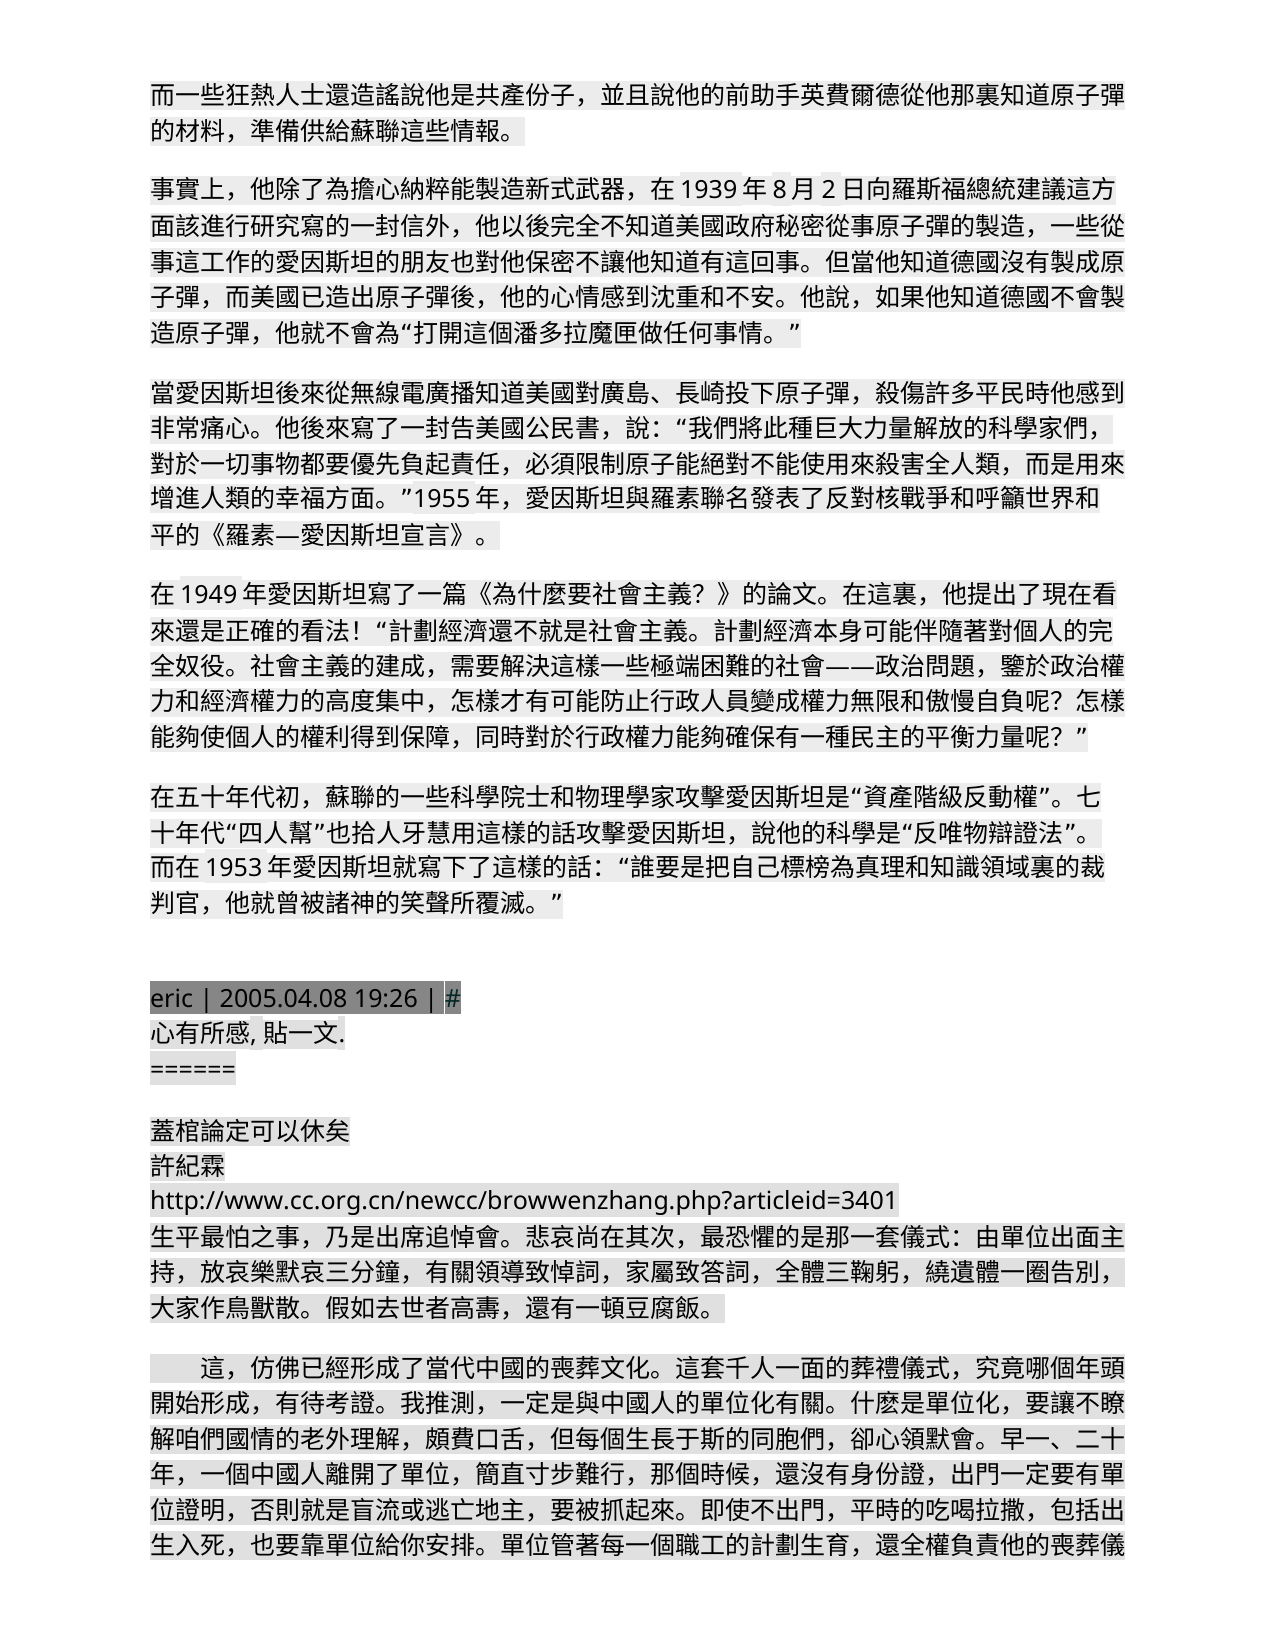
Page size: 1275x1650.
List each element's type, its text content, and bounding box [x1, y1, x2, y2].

text 當愛因斯坦後來從無線電廣播知道美國對廣島、長崎投下原子彈，殺傷許多平民時他感到非常痛心。他後來寫了一封告美國公民書，說：“我們將此種巨大力量解放的科學家們，對於一切事物都要優先負起責任，必須限制原子能絕對不能使用來殺害全人類，而是用來增進人類的幸福方面。”1955年，愛因斯坦與羅素聯名發表了反對核戰爭和呼籲世界和平的《羅素—愛因斯坦宣言》。 [150, 373, 1125, 550]
text 在五十年代初，蘇聯的一些科學院士和物理學家攻擊愛因斯坦是“資產階級反動權”。七十年代“四人幫”也拾人牙慧用這樣的話攻擊愛因斯坦，說他的科學是“反唯物辯證法”。而在1953年愛因斯坦就寫下了這樣的話：“誰要是把自己標榜為真理和知識領域裏的裁判官，他就曾被諸神的笑聲所覆滅。” [150, 777, 1125, 954]
text 蓋棺論定可以休矣 許紀霖 http://www.cc.org.cn/newcc/browwenzhang.php?articleid=3401 生平最怕之事，乃是出席追悼會。悲哀尚在其次，最恐懼的是那一套儀式：由單位出面主持，放哀樂默哀三分鐘，有關領導致悼詞，家屬致答詞，全體三鞠躬，繞遺體一圈告別，大家作鳥獸散。假如去世者高夀，還有一頓豆腐飯。 [150, 1110, 1125, 1323]
text 事實上，他除了為擔心納粹能製造新式武器，在1939年8月2日向羅斯福總統建議這方面該進行研究寫的一封信外，他以後完全不知道美國政府秘密從事原子彈的製造，一些從事這工作的愛因斯坦的朋友也對他保密不讓他知道有這回事。但當他知道德國沒有製成原子彈，而美國已造出原子彈後，他的心情感到沈重和不安。他說，如果他知道德國不會製造原子彈，他就不會為“打開這個潘多拉魔匣做任何事情。” [150, 171, 1125, 348]
text 心有所感, 貼一文. ====== [150, 1014, 1125, 1085]
text 而一些狂熱人士還造謠說他是共產份子，並且說他的前助手英費爾德從他那裏知道原子彈的材料，準備供給蘇聯這些情報。 [150, 75, 1125, 146]
text 在1949年愛因斯坦寫了一篇《為什麼要社會主義？》的論文。在這裏，他提出了現在看來還是正確的看法！“計劃經濟還不就是社會主義。計劃經濟本身可能伴隨著對個人的完全奴役。社會主義的建成，需要解決這樣一些極端困難的社會——政治問題，鑒於政治權力和經濟權力的高度集中，怎樣才有可能防止行政人員變成權力無限和傲慢自負呢？怎樣能夠使個人的權利得到保障，同時對於行政權力能夠確保有一種民主的平衡力量呢？” [150, 575, 1125, 752]
text 這，仿佛已經形成了當代中國的喪葬文化。這套千人一面的葬禮儀式，究竟哪個年頭開始形成，有待考證。我推測，一定是與中國人的單位化有關。什麽是單位化，要讓不瞭解咱們國情的老外理解，頗費口舌，但每個生長于斯的同胞們，卻心領默會。早一、二十年，一個中國人離開了單位，簡直寸步難行，那個時候，還沒有身份證，出門一定要有單位證明，否則就是盲流或逃亡地主，要被抓起來。即使不出門，平時的吃喝拉撒，包括出生入死，也要靠單位給你安排。單位管著每一個職工的計劃生育，還全權負責他的喪葬儀 [150, 1348, 1125, 1560]
text eric | 2005.04.08 19:26 | # [150, 979, 1125, 1014]
